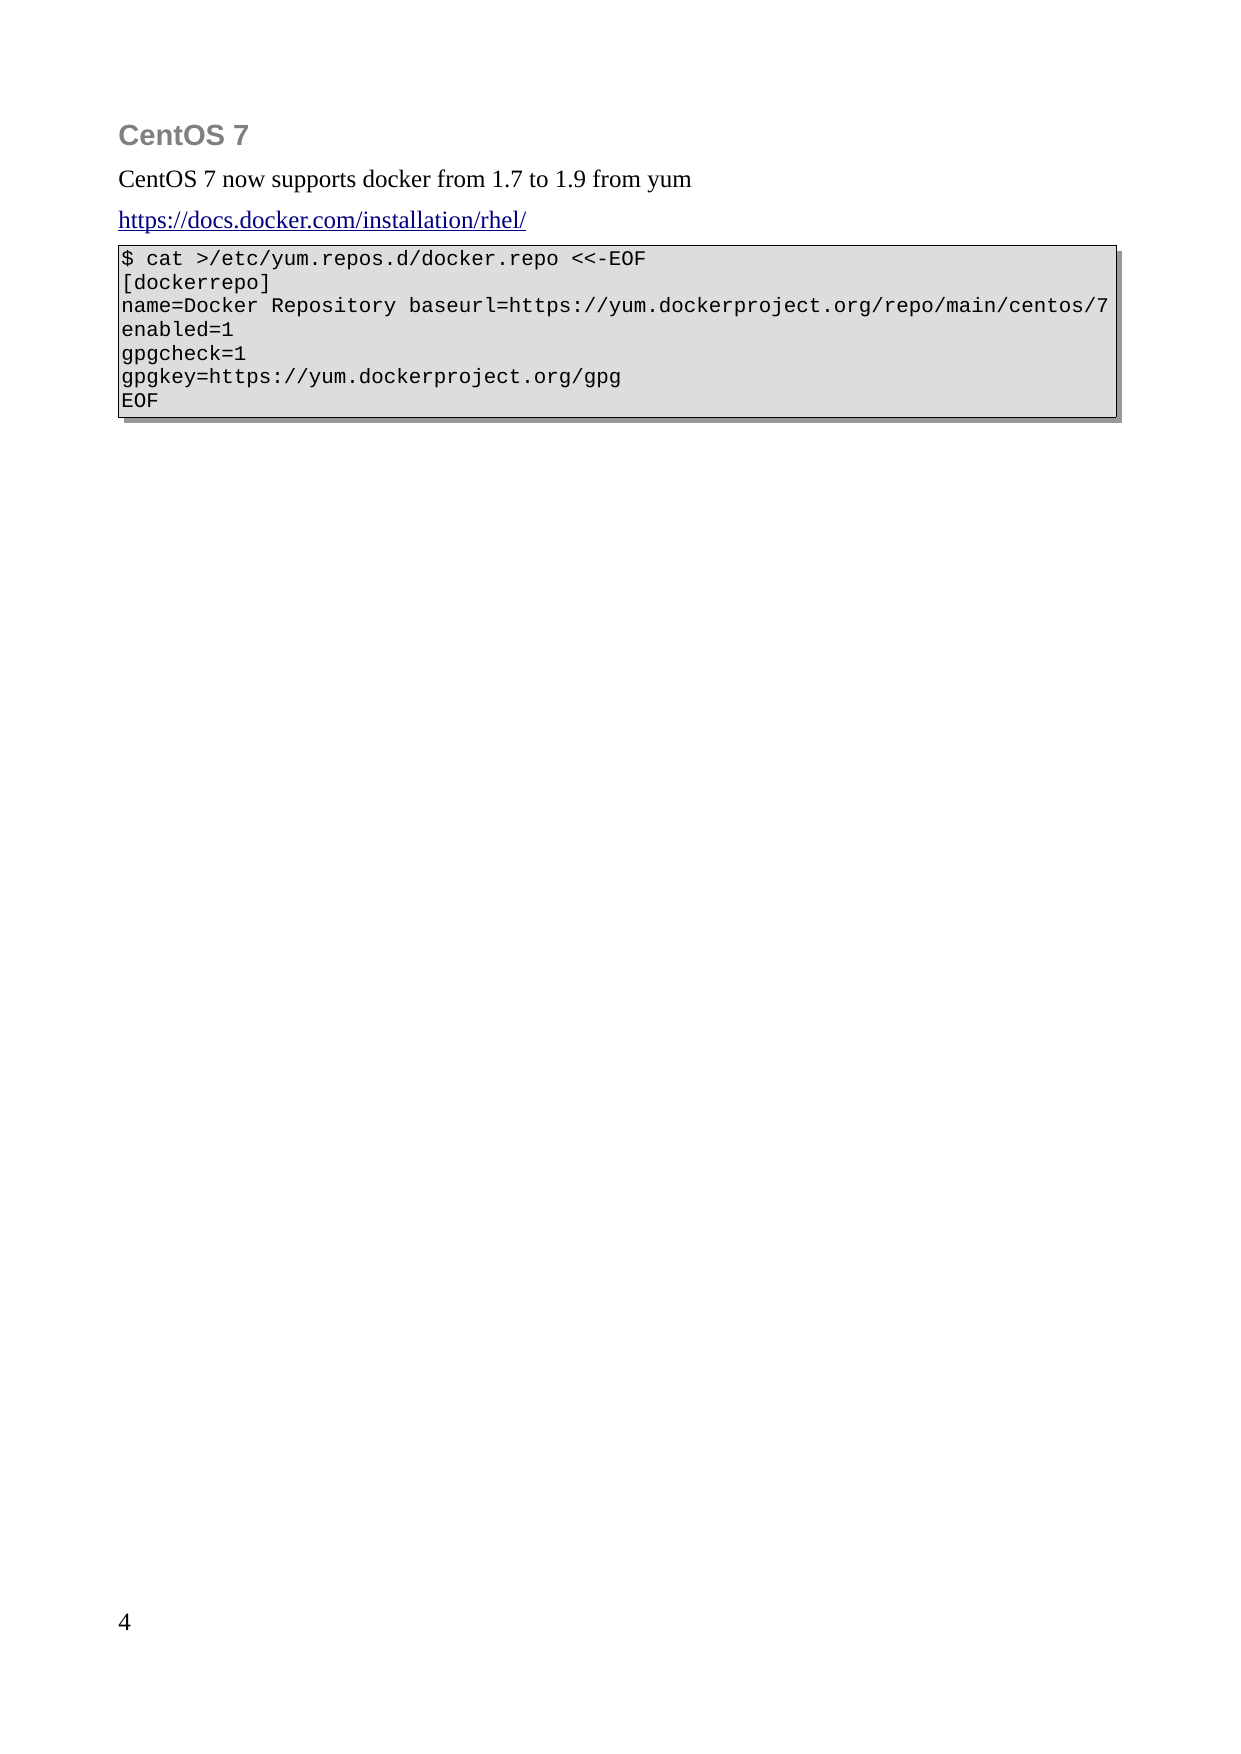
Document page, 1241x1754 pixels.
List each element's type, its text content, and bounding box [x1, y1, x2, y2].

text gpgcheck=1 [119, 340, 1116, 363]
text $ cat >/etc/yum.repos.d/docker.repo <<-EOF [119, 246, 1116, 269]
text EOF [119, 387, 1116, 417]
text name=Docker Repository baseurl=https://yum.dockerproject.org/repo/main/centos/7 [119, 292, 1116, 316]
text enabled=1 [119, 316, 1116, 340]
text [dockerrepo] [119, 269, 1116, 292]
text gpgkey=https://yum.dockerproject.org/gpg [119, 363, 1116, 387]
subtitle CentOS 7 [118, 118, 1122, 152]
text https://docs.docker.com/installation/rhel/ [118, 205, 1122, 233]
text CentOS 7 now supports docker from 1.7 to 1.9 from yum [118, 164, 1122, 193]
